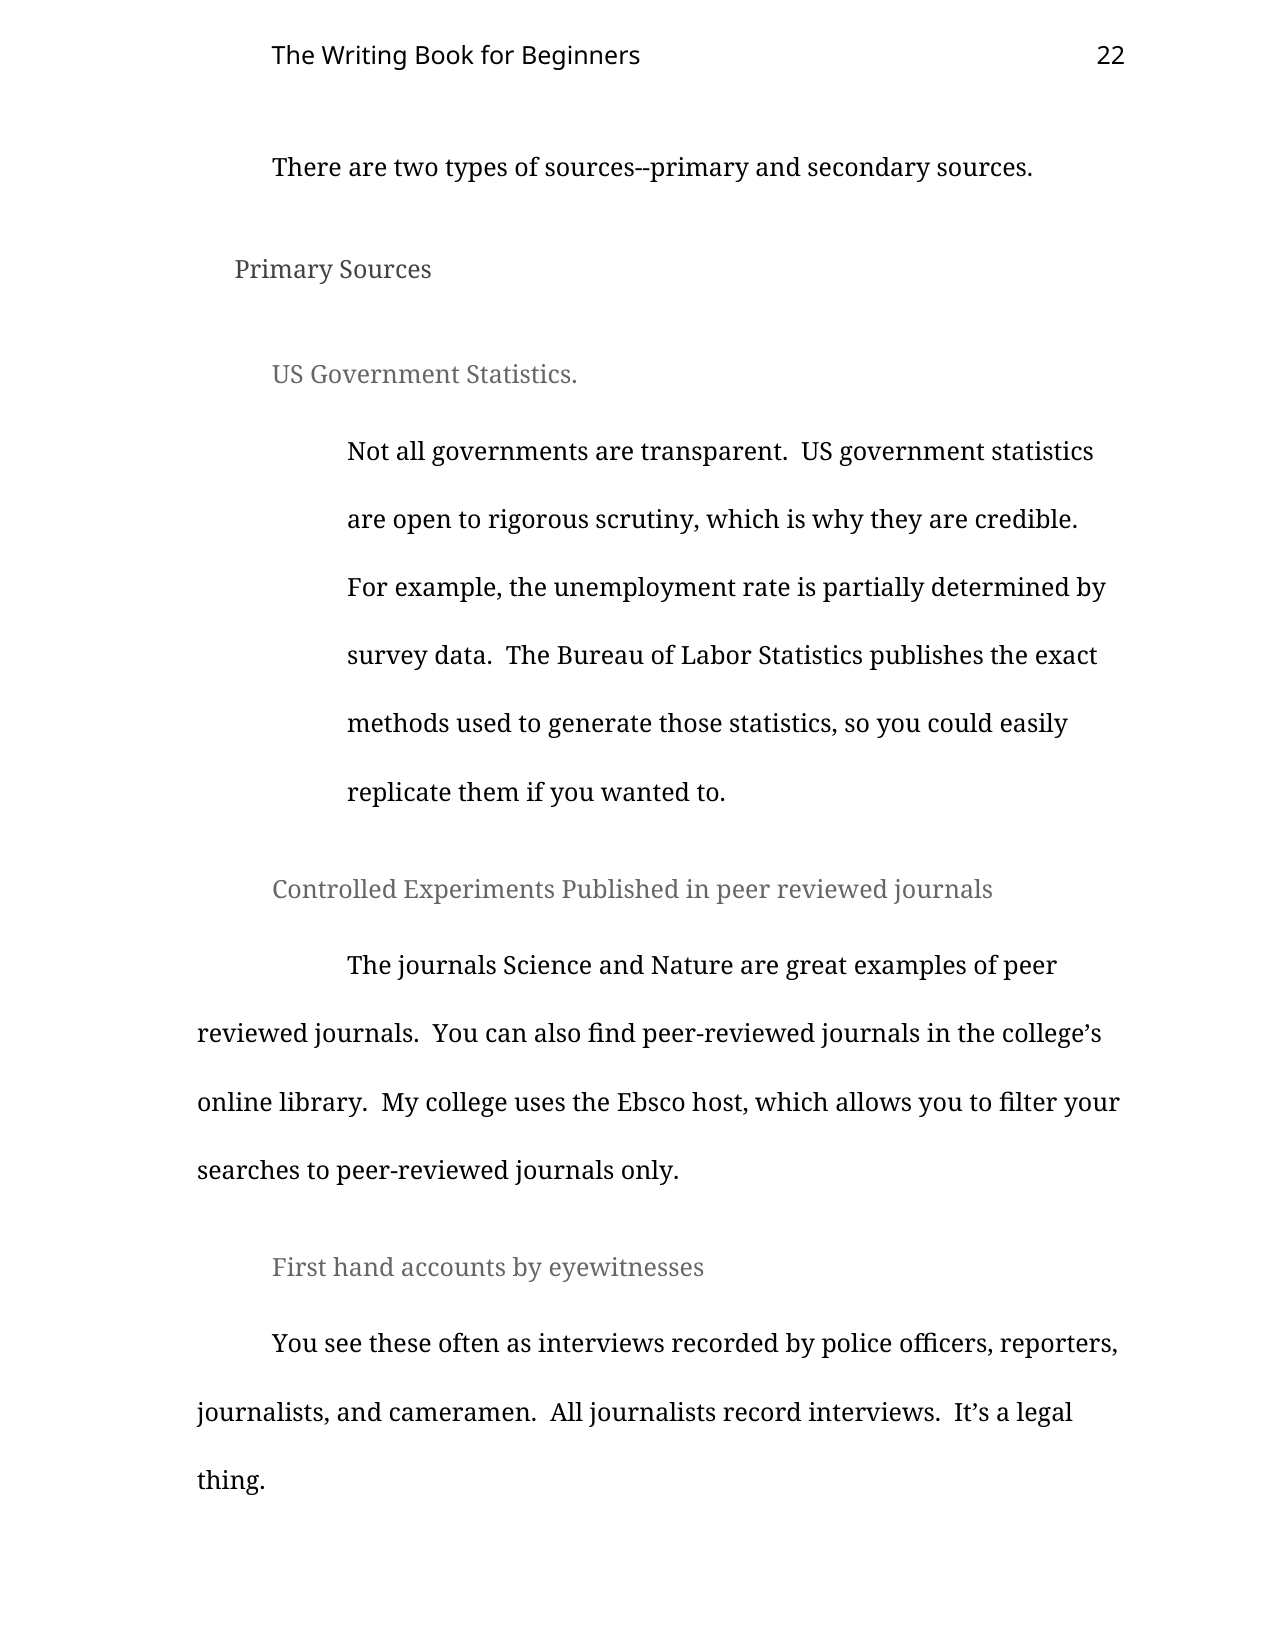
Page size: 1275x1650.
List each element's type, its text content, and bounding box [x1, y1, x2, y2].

text You see these often as interviews recorded by police officers, reporters, journalists, and cameramen. All journalists record interviews. It’s a legal thing. [197, 1326, 1125, 1496]
text There are two types of sources--primary and secondary sources. [197, 150, 1125, 184]
subtitle Primary Sources [234, 251, 1125, 286]
subtitle US Government Statistics. [197, 357, 1125, 391]
text Not all governments are transparent. US government statistics are open to rigorous scrutiny, which is why they are credible. For example, the unemployment rate is partially determined by survey data. The Bureau of Labor Statistics publishes the exact methods used to generate those statistics, so you could easily replicate them if you wanted to. [347, 433, 1125, 808]
text The journals Science and Nature are great examples of peer reviewed journals. You can also find peer-reviewed journals in the college’s online library. My college uses the Ebsco host, which allows you to filter your searches to peer-reviewed journals only. [197, 948, 1125, 1186]
subtitle First hand accounts by eyewitnesses [197, 1249, 1125, 1284]
subtitle Controlled Experiments Published in peer reviewed journals [197, 871, 1125, 906]
